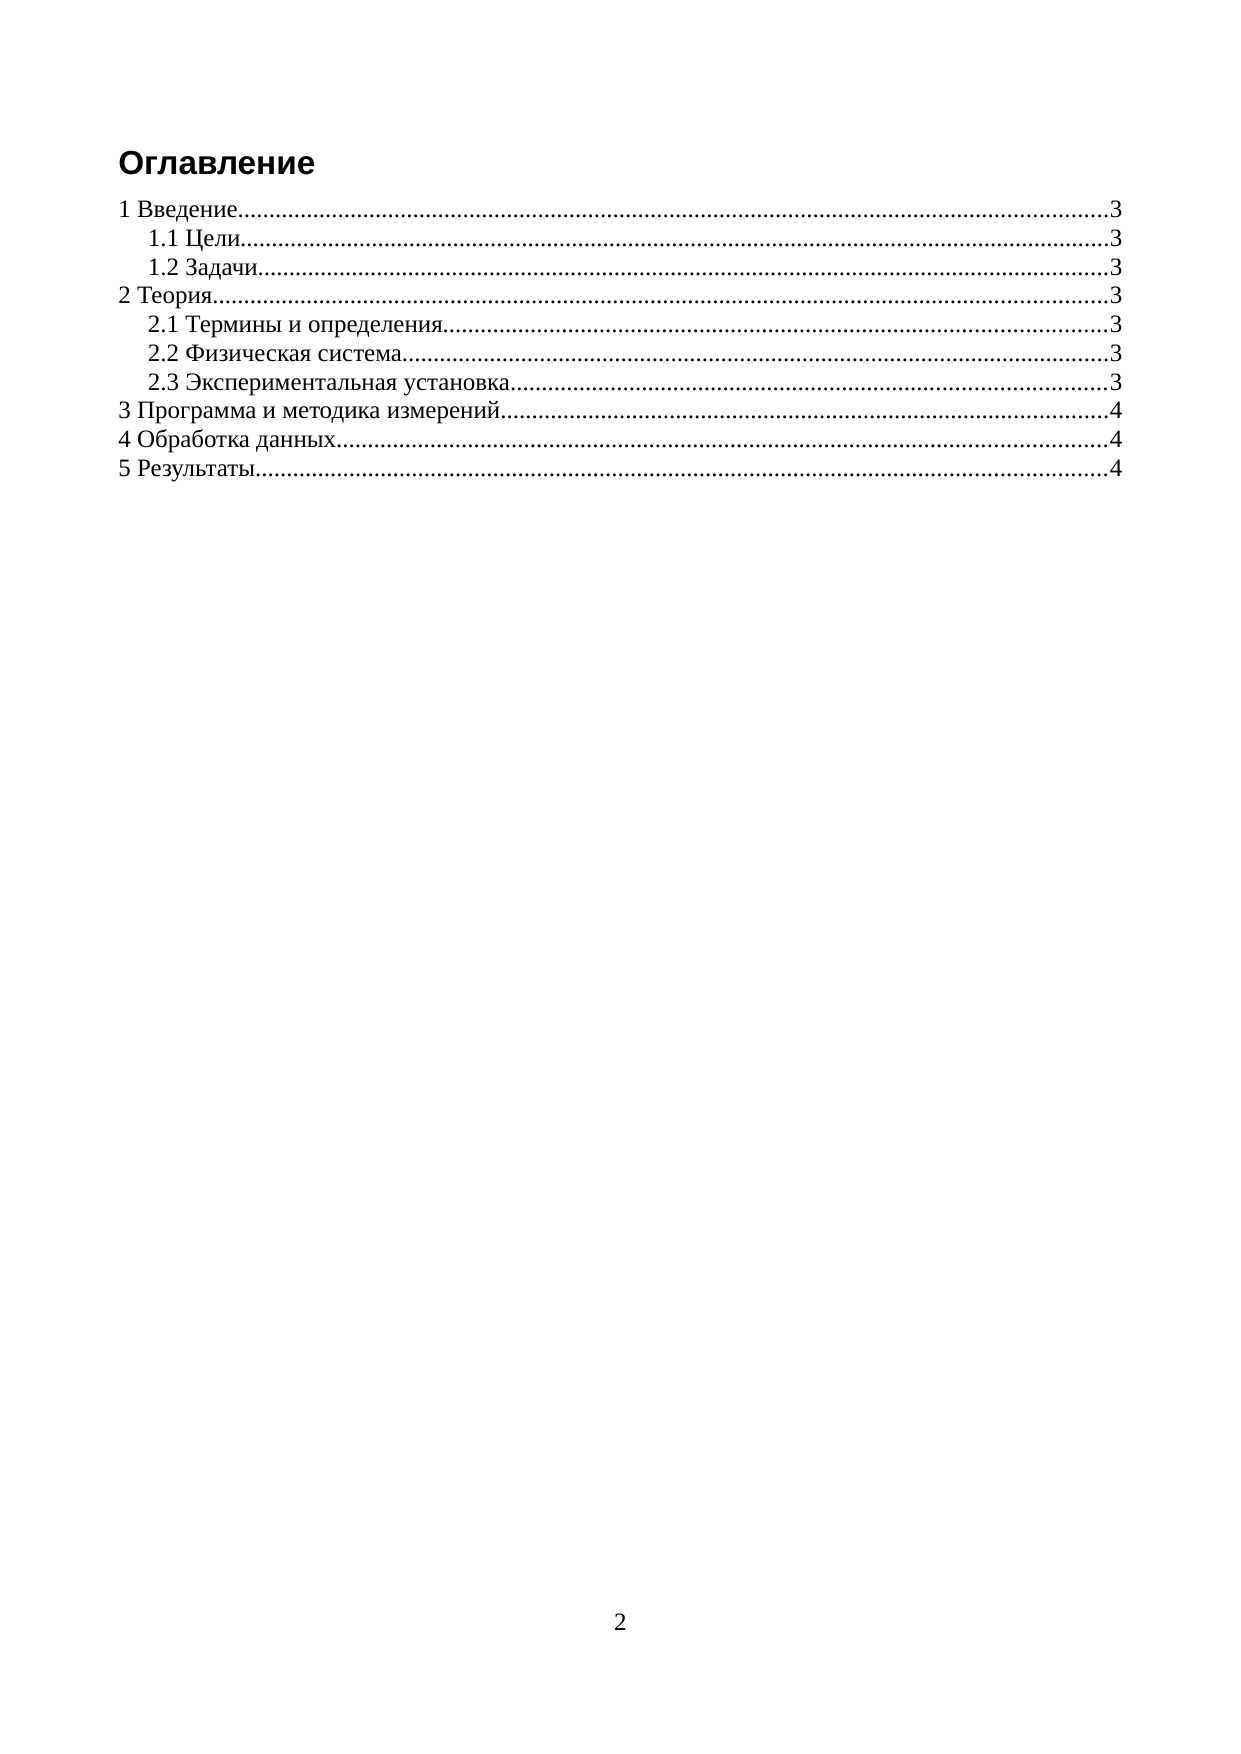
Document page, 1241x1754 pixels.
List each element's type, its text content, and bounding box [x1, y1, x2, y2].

text 1.2 Задачи 3 [148, 252, 1122, 280]
text 3 Программа и методика измерений 4 [118, 395, 1122, 424]
text 2.3 Экспериментальная установка 3 [148, 367, 1122, 395]
text 1 Введение 3 [118, 194, 1122, 223]
subtitle Оглавление [118, 143, 1122, 182]
text 4 Обработка данных 4 [118, 424, 1122, 453]
text 2 Теория 3 [118, 280, 1122, 309]
text 5 Результаты 4 [118, 453, 1122, 482]
text 2.1 Термины и определения 3 [148, 309, 1122, 338]
text 2.2 Физическая система 3 [148, 338, 1122, 367]
text 1.1 Цели 3 [148, 223, 1122, 252]
